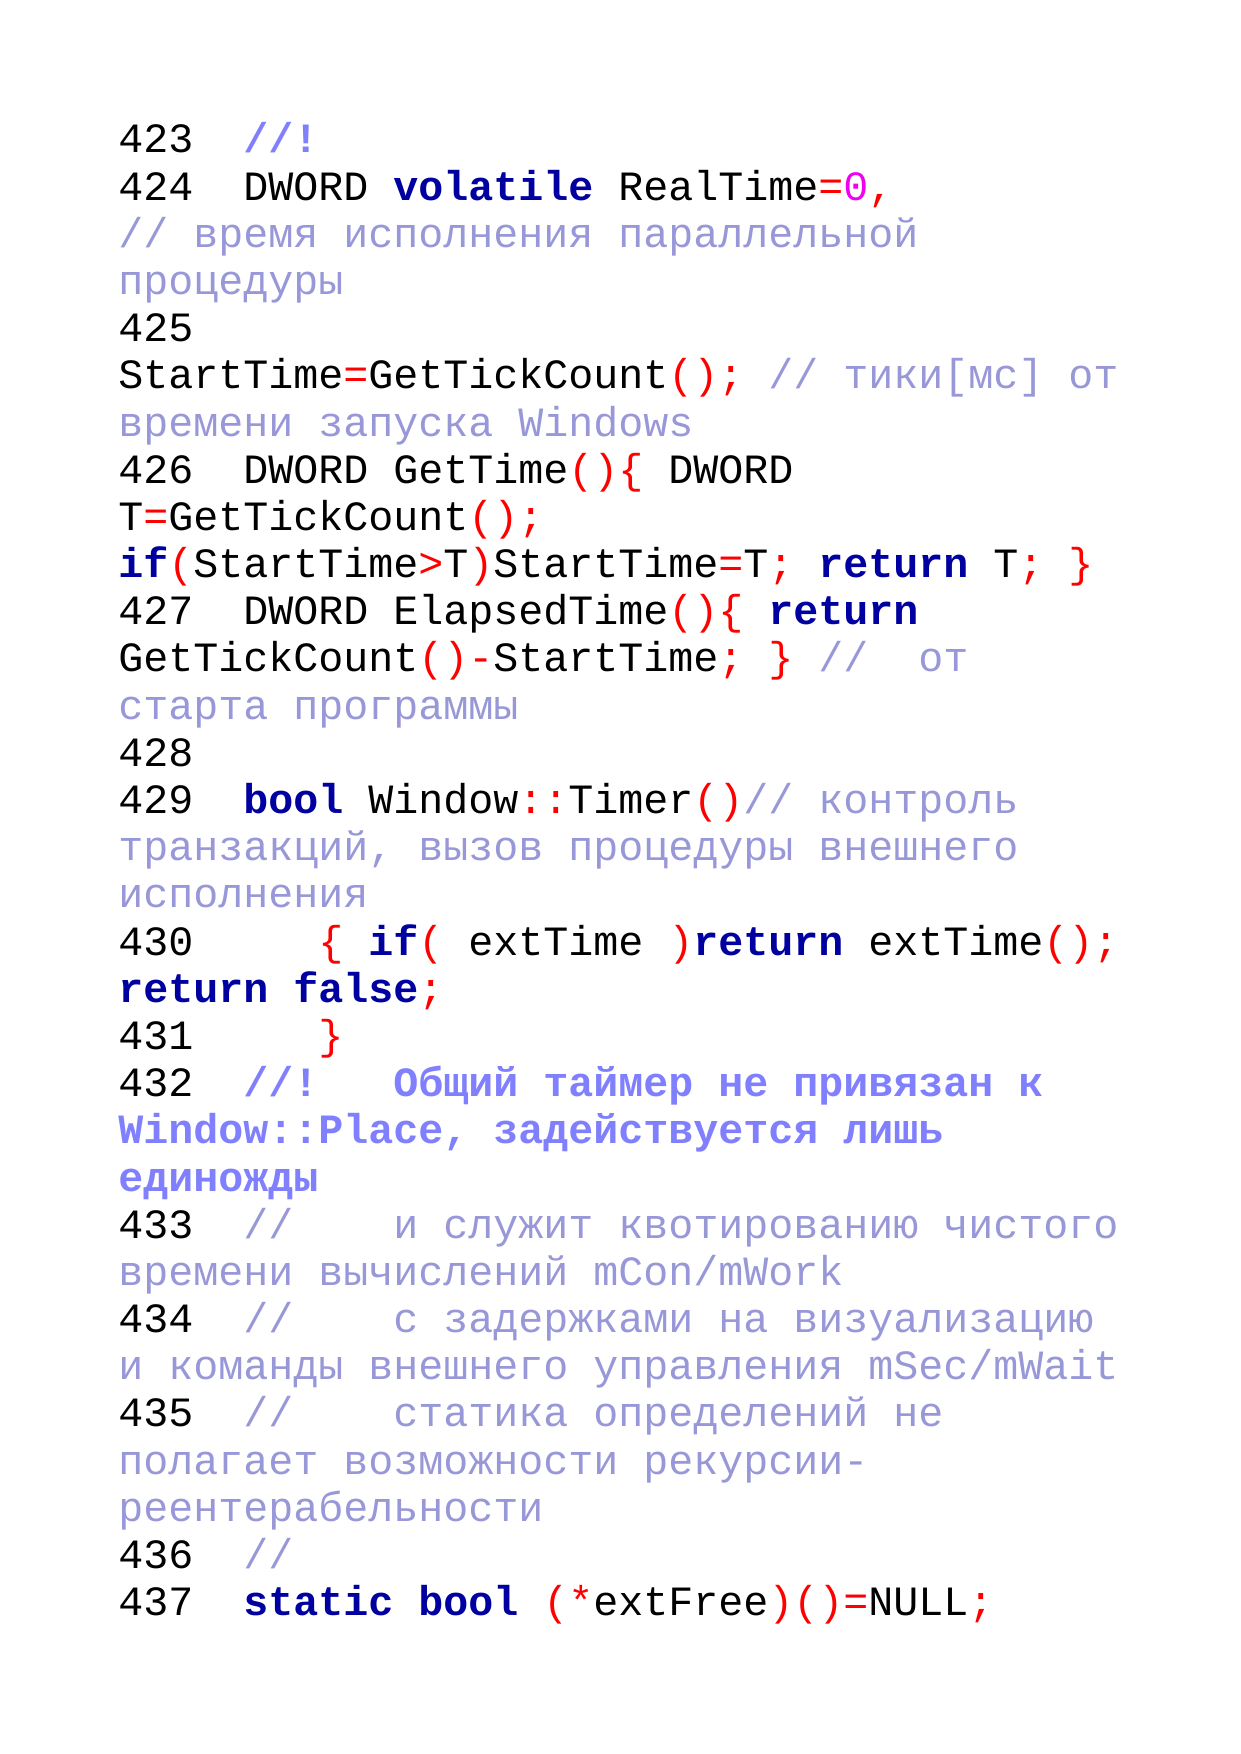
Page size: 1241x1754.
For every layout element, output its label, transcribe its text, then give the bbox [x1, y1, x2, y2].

subtitle 437 static bool (*extFree)()=NULL; // процедура главного вычислительного цикла [118, 1581, 593, 1628]
subtitle 427 DWORD ElapsedTime(){ return GetTickCount()-StartTime; } // от старта программы [118, 590, 1122, 732]
subtitle 435 // статика определений не полагает возможности рекурсии-реентерабельности [118, 1392, 1122, 1534]
subtitle 432 //! Общий таймер не привязан к Window::Place, задействуется лишь единожды [118, 1062, 1122, 1203]
subtitle 431 } [118, 1015, 1122, 1062]
subtitle 437 static bool (*extFree)()=NULL; // процедура главного вычислительного цикла [768, 1581, 868, 1628]
subtitle 437 static bool (*extFree)()=NULL; // процедура главного вычислительного цикла [968, 1581, 1122, 1628]
subtitle 434 // с задержками на визуализацию и команды внешнего управления mSec/mWait [118, 1298, 1122, 1392]
subtitle 423 //! [118, 118, 1122, 165]
subtitle 436 // [118, 1534, 1122, 1581]
subtitle 424 DWORD volatile RealTime=0, // время исполнения параллельной процедуры [118, 165, 1122, 307]
subtitle 430 { if( extTime )return extTime(); return false; [118, 920, 1122, 1015]
subtitle 425 StartTime=GetTickCount(); // тики[мс] от времени запуска Windows [118, 307, 1122, 448]
subtitle 426 DWORD GetTime(){ DWORD T=GetTickCount(); if(StartTime>T)StartTime=T; return T; } [118, 448, 1122, 590]
subtitle 433 // и служит квотированию чистого времени вычислений mCon/mWork [118, 1203, 1122, 1298]
subtitle 429 bool Window::Timer()// контроль транзакций, вызов процедуры внешнего исполнения [118, 779, 1122, 920]
subtitle 428 [118, 732, 1122, 779]
